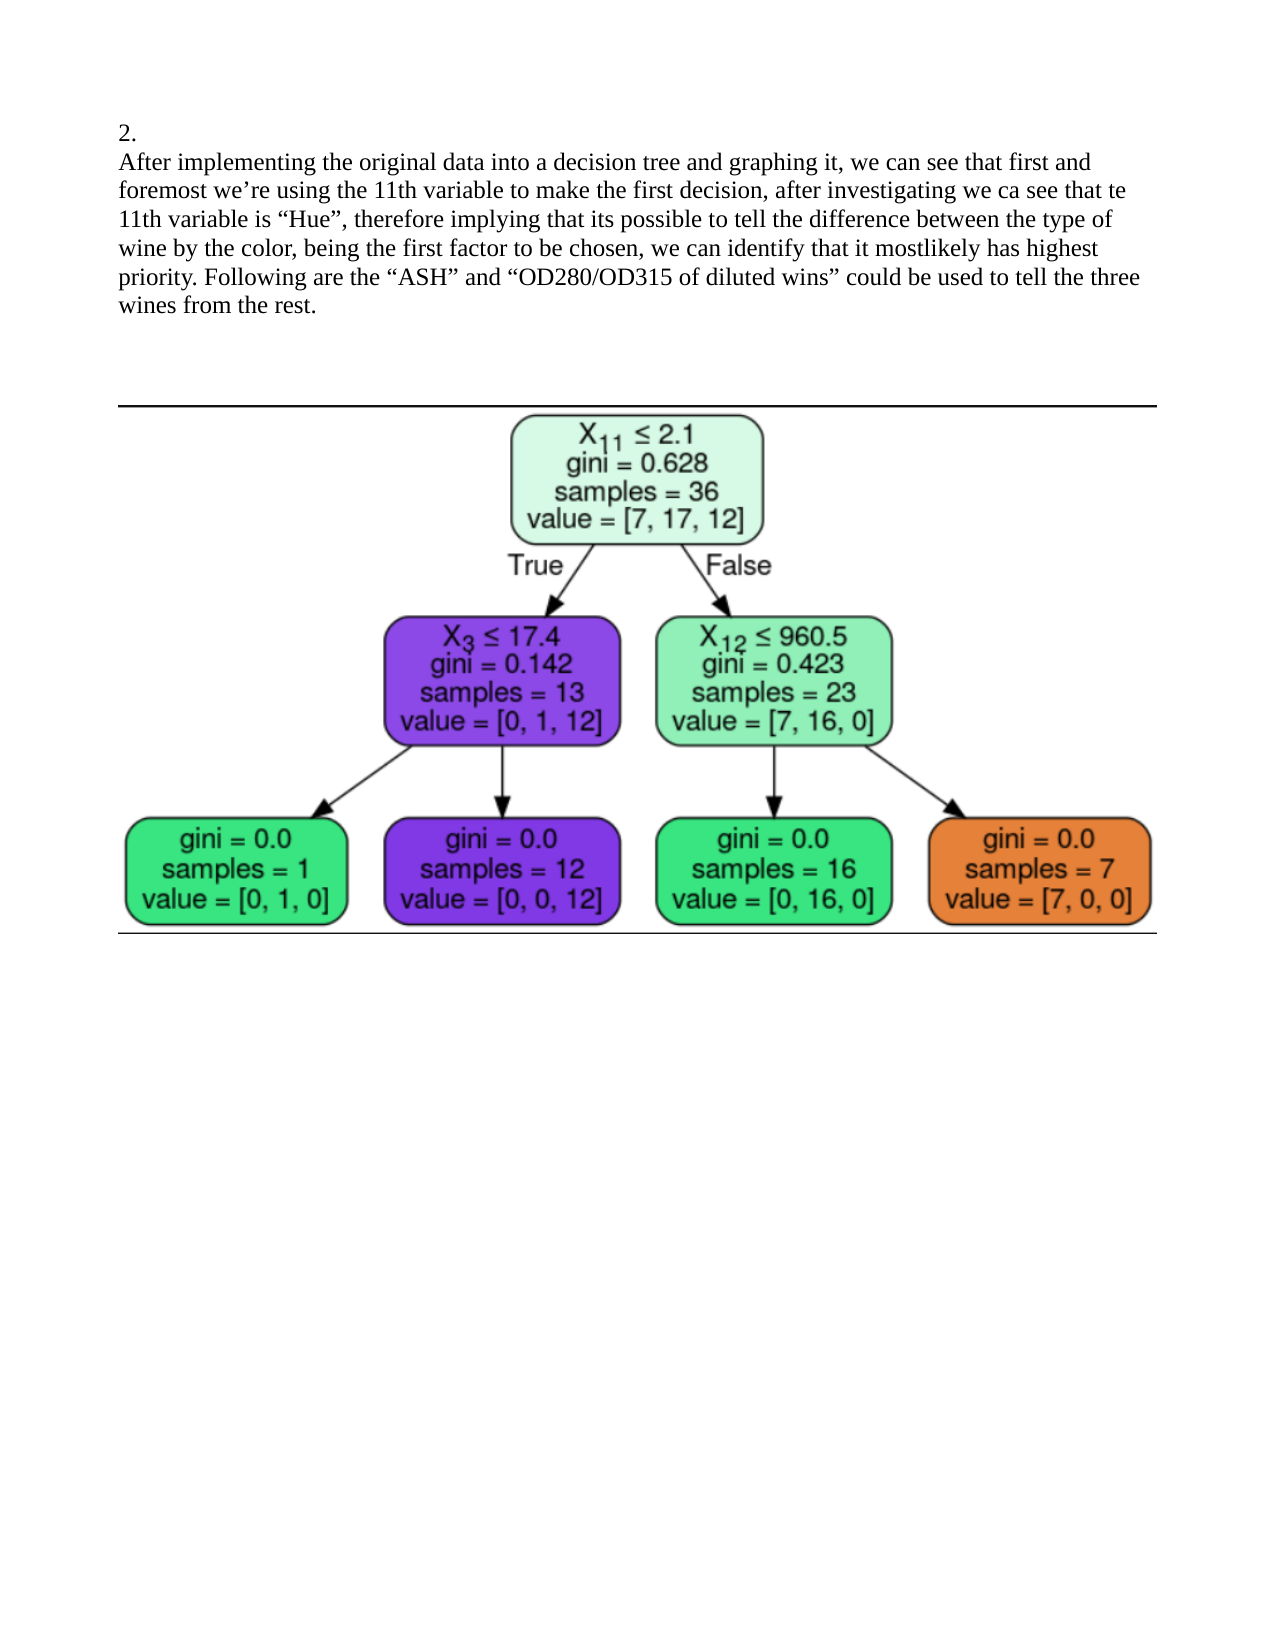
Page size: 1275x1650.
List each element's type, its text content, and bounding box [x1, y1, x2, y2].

text After implementing the original data into a decision tree and graphing it, we can see that first and foremost we’re using the 11th variable to make the first decision, after investigating we ca see that te 11th variable is “Hue”, therefore implying that its possible to tell the difference between the type of wine by the color, being the first factor to be chosen, we can identify that it mostlikely has highest priority. Following are the “ASH” and “OD280/OD315 of diluted wins” could be used to tell the three wines from the rest. [118, 147, 1157, 319]
picture [118, 405, 1157, 934]
text 2. [118, 118, 1157, 147]
